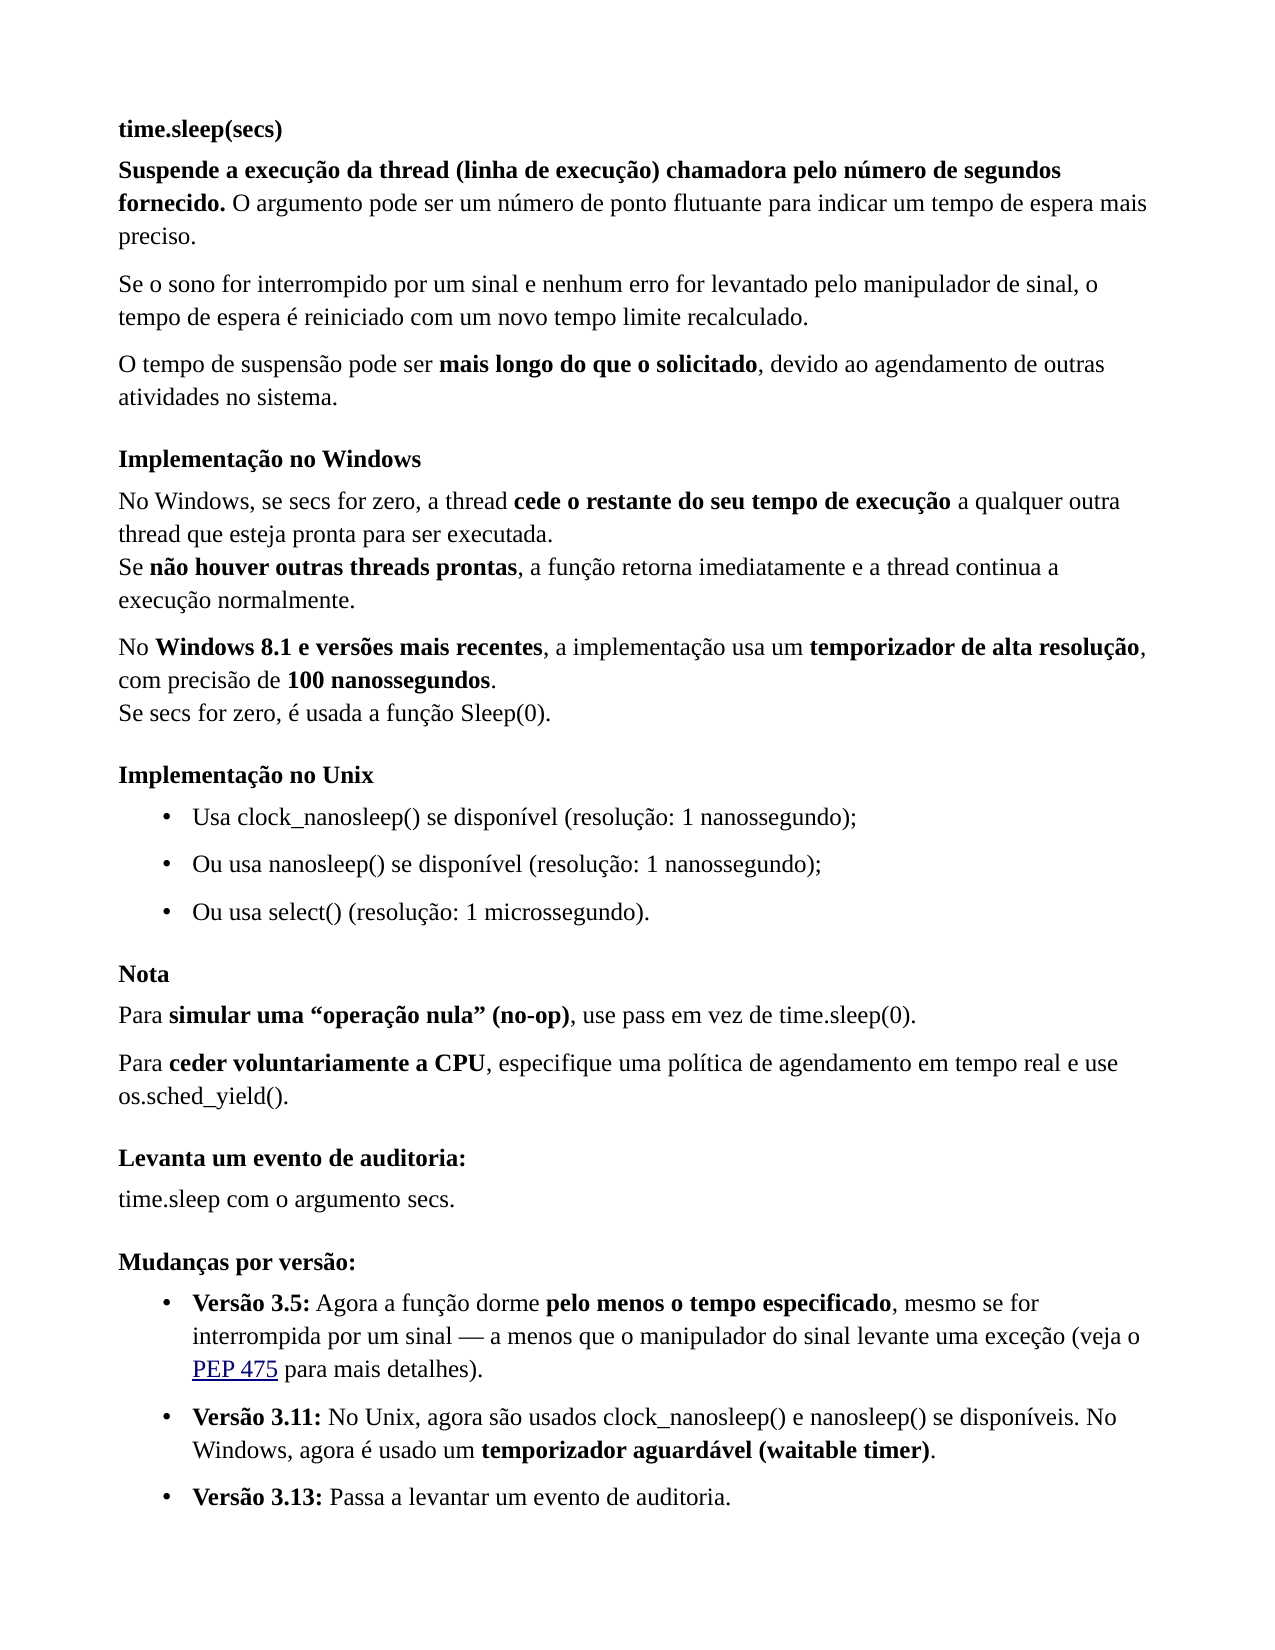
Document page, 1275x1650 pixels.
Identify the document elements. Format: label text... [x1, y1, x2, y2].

list Usa clock_nanosleep() se disponível (resolução: 1 nanossegundo); [162, 802, 1157, 831]
text Se o sono for interrompido por um sinal e nenhum erro for levantado pelo manipulador de sinal, o tempo de espera é reiniciado com um novo tempo limite recalculado. [118, 269, 1157, 330]
subtitle Mudanças por versão: [118, 1247, 1157, 1276]
text O tempo de suspensão pode ser mais longo do que o solicitado, devido ao agendamento de outras atividades no sistema. [118, 349, 1157, 411]
list Versão 3.13: Passa a levantar um evento de auditoria. [162, 1482, 1157, 1511]
list Ou usa select() (resolução: 1 microssegundo). [162, 897, 1157, 926]
text time.sleep com o argumento secs. [118, 1184, 1157, 1213]
subtitle time.sleep(secs) [118, 114, 1157, 142]
text Para simular uma “operação nula” (no-op), use pass em vez de time.sleep(0). [118, 1001, 1157, 1029]
text No Windows, se secs for zero, a thread cede o restante do seu tempo de execução a qualquer outra thread que esteja pronta para ser executada. Se não houver outras threads prontas, a função retorna imediatamente e a thread continua a execução normalmente. [118, 486, 1157, 613]
text Suspende a execução da thread (linha de execução) chamadora pelo número de segundos fornecido. O argumento pode ser um número de ponto flutuante para indicar um tempo de espera mais preciso. [118, 155, 1157, 250]
subtitle Implementação no Unix [118, 761, 1157, 789]
text Para ceder voluntariamente a CPU, especifique uma política de agendamento em tempo real e use os.sched_yield(). [118, 1048, 1157, 1110]
subtitle Nota [118, 959, 1157, 988]
text No Windows 8.1 e versões mais recentes, a implementação usa um temporizador de alta resolução, com precisão de 100 nanossegundos. Se secs for zero, é usada a função Sleep(0). [118, 632, 1157, 727]
subtitle Levanta um evento de auditoria: [118, 1143, 1157, 1172]
subtitle Implementação no Windows [118, 444, 1157, 473]
list Versão 3.5: Agora a função dorme pelo menos o tempo especificado, mesmo se for interrompida por um sinal — a menos que o manipulador do sinal levante uma exceção (veja o PEP 475 para mais detalhes). [162, 1288, 1157, 1383]
list Ou usa nanosleep() se disponível (resolução: 1 nanossegundo); [162, 849, 1157, 878]
list Versão 3.11: No Unix, agora são usados clock_nanosleep() e nanosleep() se disponíveis. No Windows, agora é usado um temporizador aguardável (waitable timer). [162, 1402, 1157, 1463]
